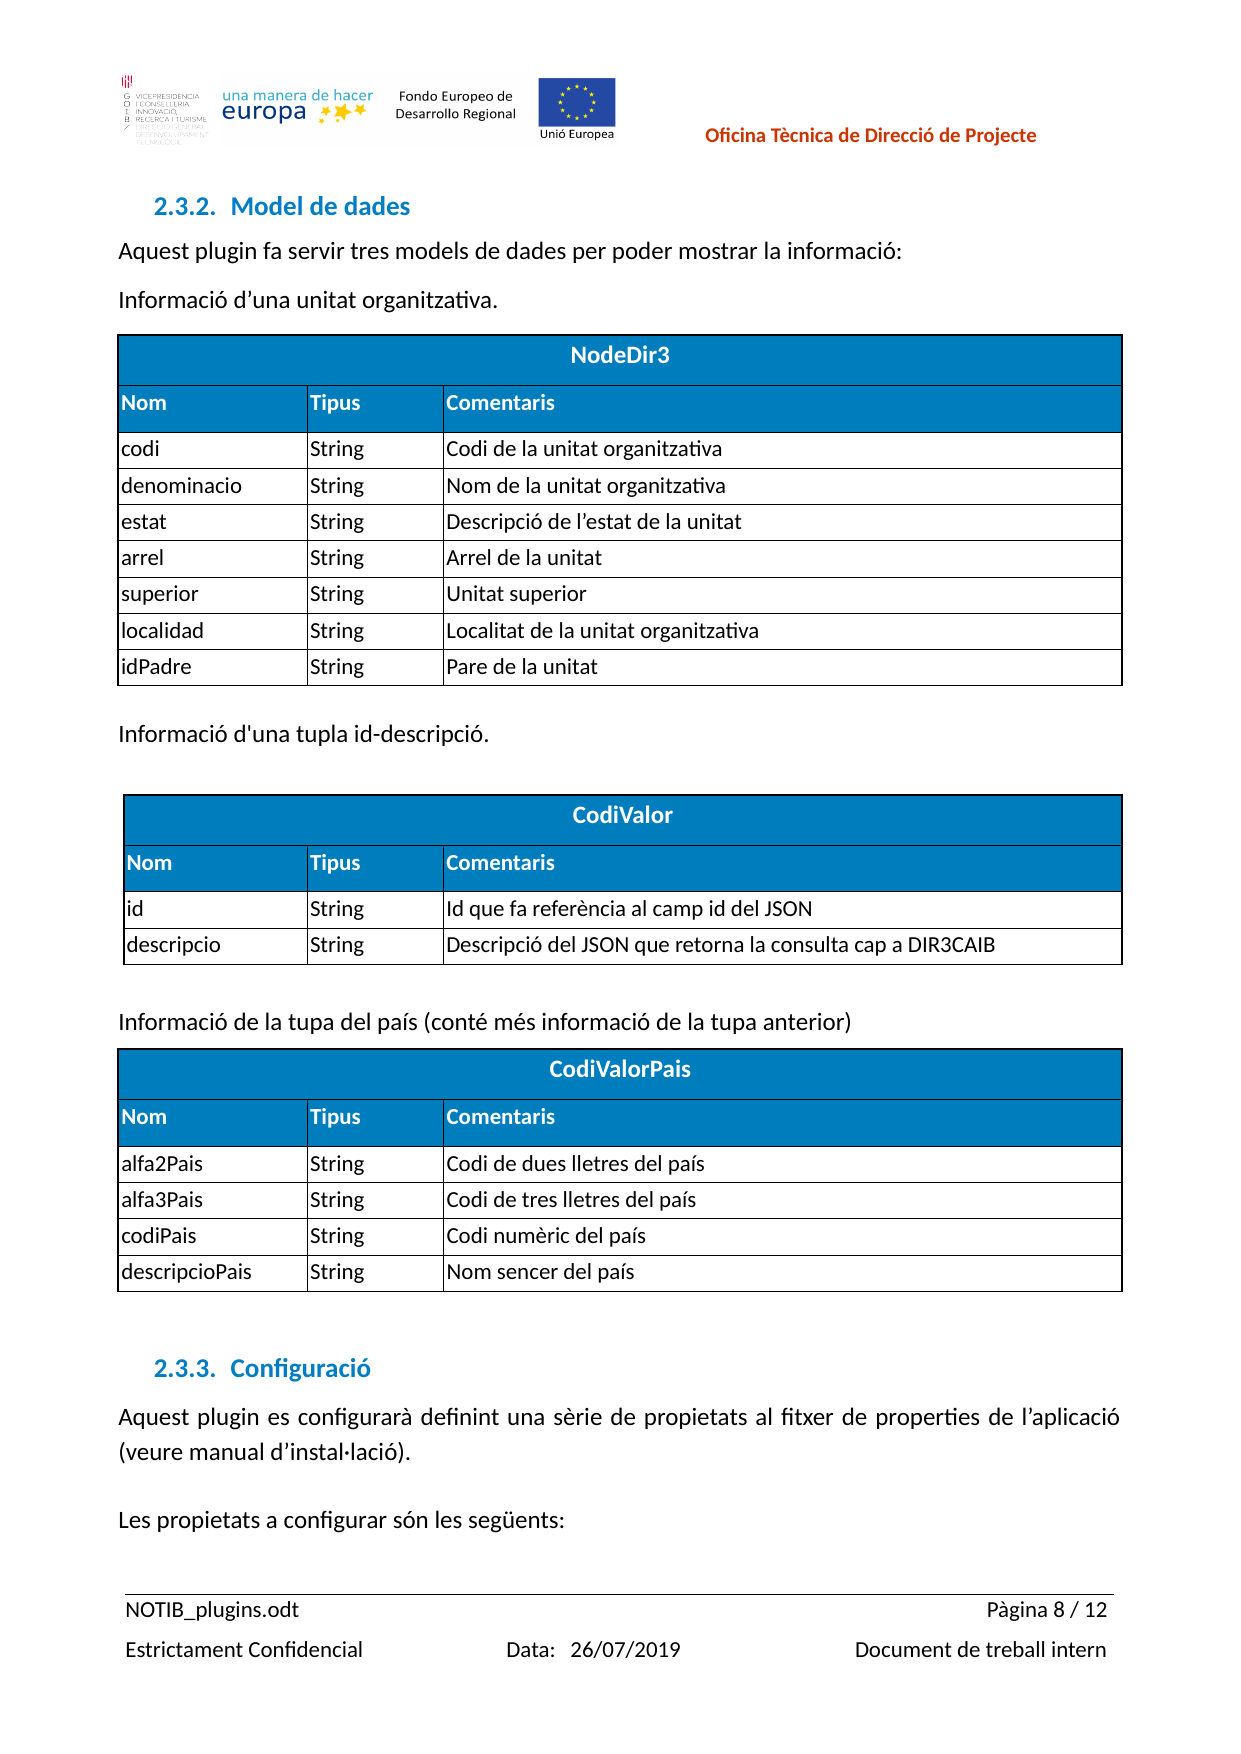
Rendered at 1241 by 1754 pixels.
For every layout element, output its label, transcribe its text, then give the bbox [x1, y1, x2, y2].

table_cell Tipus [308, 846, 443, 891]
table_cell Comentaris [444, 386, 1121, 432]
subtitle Model de dades [153, 189, 1122, 222]
table_cell String [308, 1183, 443, 1218]
table_cell String [308, 433, 443, 468]
table_cell localidad [119, 614, 307, 649]
table_cell String [308, 469, 443, 504]
picture [219, 73, 621, 147]
table_cell String [308, 541, 443, 577]
table_cell Tipus [308, 1100, 443, 1146]
table_cell estat [119, 505, 307, 540]
table_cell Nom [119, 1100, 307, 1146]
table_cell denominacio [119, 469, 307, 504]
table_cell String [308, 1256, 443, 1291]
table_cell arrel [119, 541, 307, 577]
table_cell Codi de la unitat organitzativa [444, 433, 1121, 468]
subtitle Configuració [153, 1351, 1122, 1384]
table_cell Pare de la unitat [444, 650, 1121, 685]
text Informació d'una tupla id-descripció. [118, 718, 1122, 749]
table_cell Codi de dues lletres del país [444, 1147, 1121, 1182]
table_cell descripcioPais [119, 1256, 307, 1291]
text Aquest plugin fa servir tres models de dades per poder mostrar la informació: [118, 235, 1122, 266]
table_header CodiValorPais [119, 1050, 1121, 1099]
table_header CodiValor [125, 796, 1121, 845]
table_cell String [308, 1147, 443, 1182]
table_cell Unitat superior [444, 578, 1121, 613]
table_cell alfa3Pais [119, 1183, 307, 1218]
table_cell String [308, 1219, 443, 1254]
text Informació d’una unitat organitzativa. [118, 284, 1122, 315]
table_cell String [308, 929, 443, 964]
table_cell Id que fa referència al camp id del JSON [444, 892, 1121, 927]
table_header NodeDir3 [119, 336, 1121, 385]
table_cell Comentaris [444, 846, 1121, 891]
picture [118, 73, 213, 147]
text Informació de la tupa del país (conté més informació de la tupa anterior) [118, 1006, 1122, 1037]
table_cell codiPais [119, 1219, 307, 1254]
table_cell Localitat de la unitat organitzativa [444, 614, 1121, 649]
table_cell Nom [119, 386, 307, 432]
table_cell Descripció de l’estat de la unitat [444, 505, 1121, 540]
text Les propietats a configurar són les següents: [118, 1504, 1122, 1534]
table_cell Nom de la unitat organitzativa [444, 469, 1121, 504]
table_cell Descripció del JSON que retorna la consulta cap a DIR3CAIB [444, 929, 1121, 964]
table_cell Tipus [308, 386, 443, 432]
table_cell Arrel de la unitat [444, 541, 1121, 577]
table_cell Codi numèric del país [444, 1219, 1121, 1254]
table_cell Codi de tres lletres del país [444, 1183, 1121, 1218]
table_cell String [308, 614, 443, 649]
table_cell String [308, 650, 443, 685]
table_cell codi [119, 433, 307, 468]
table_cell String [308, 892, 443, 927]
table_cell Comentaris [444, 1100, 1121, 1146]
table_cell Nom [125, 846, 307, 891]
table_cell id [125, 892, 307, 927]
table_cell String [308, 578, 443, 613]
table_cell superior [119, 578, 307, 613]
text Aquest plugin es configurarà definint una sèrie de propietats al fitxer de properties de l’aplicació (veure manual d’instal·lació). [118, 1402, 1122, 1467]
table_cell idPadre [119, 650, 307, 685]
table_cell descripcio [125, 929, 307, 964]
table_cell Nom sencer del país [444, 1256, 1121, 1291]
table_cell String [308, 505, 443, 540]
table_cell alfa2Pais [119, 1147, 307, 1182]
